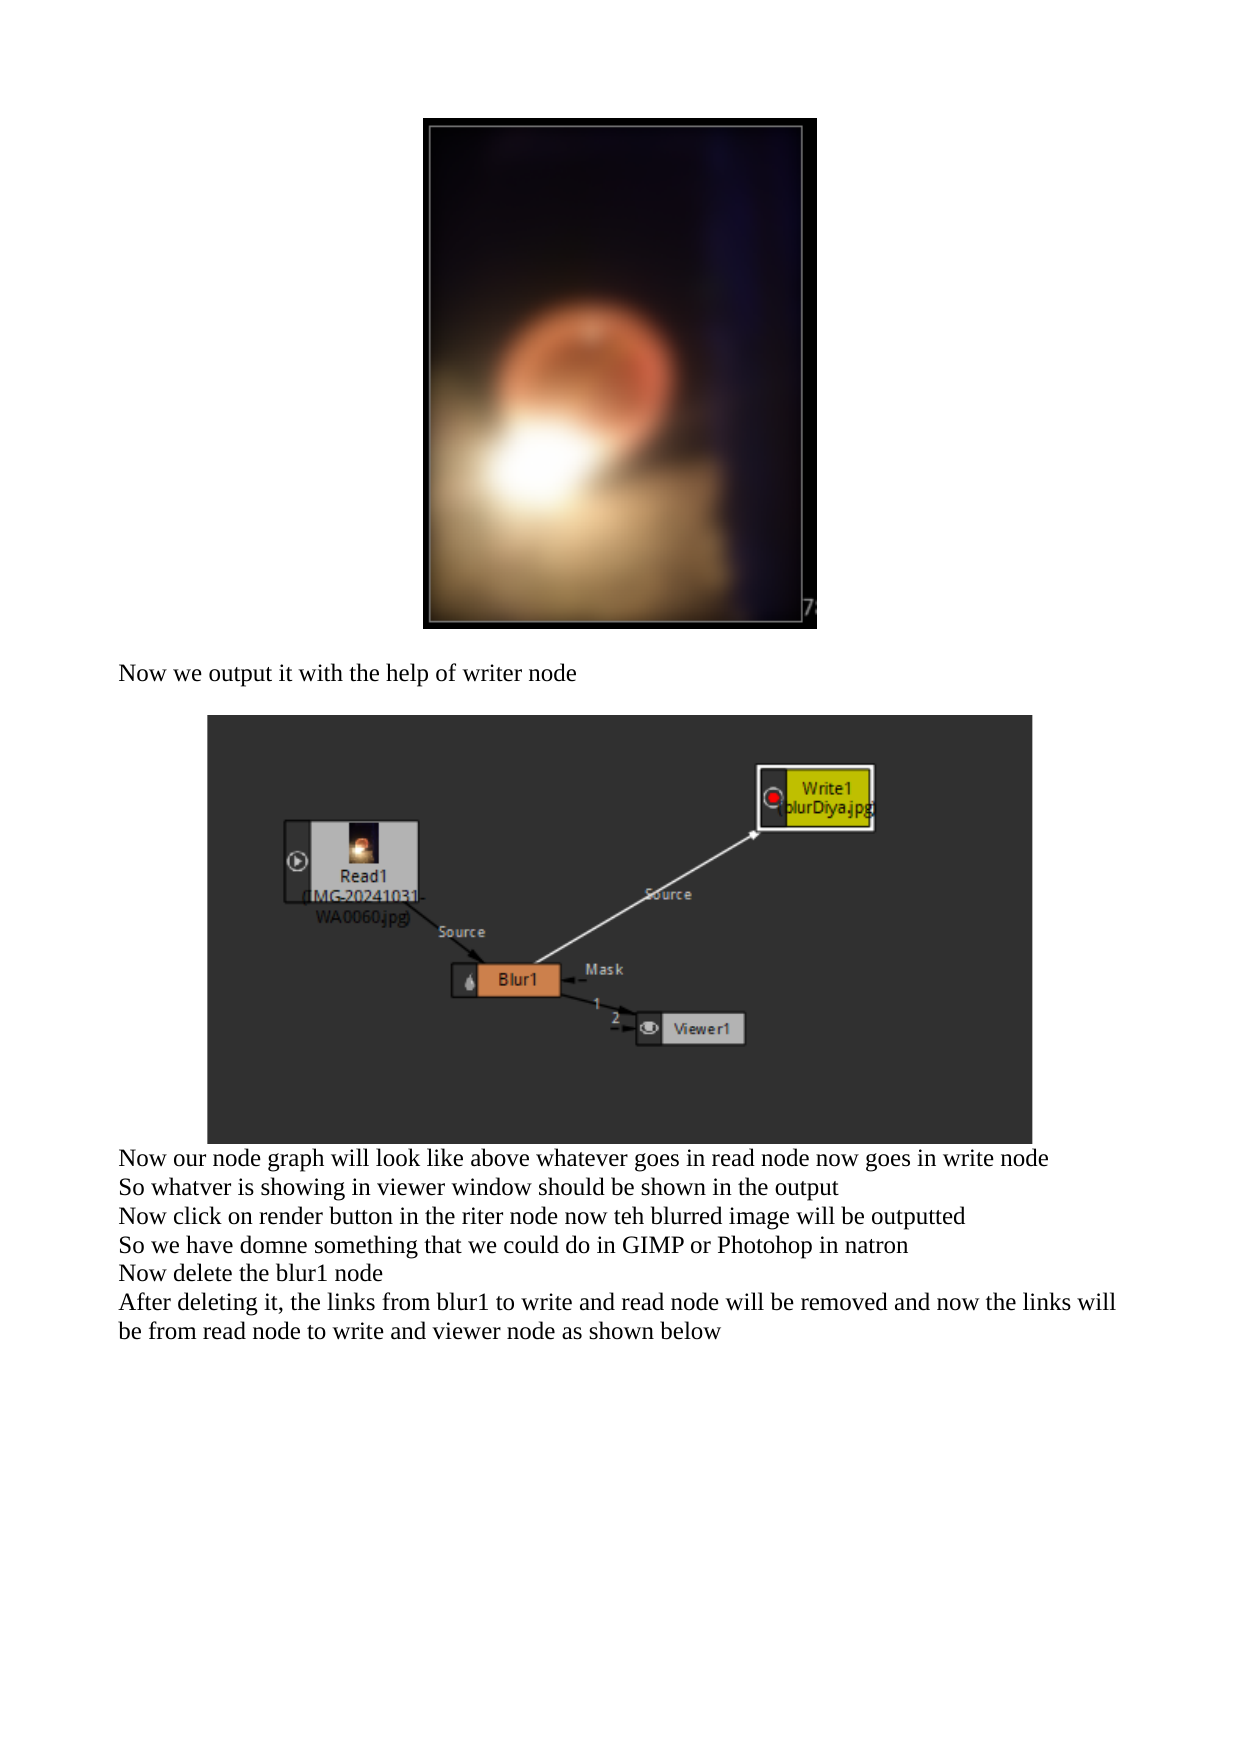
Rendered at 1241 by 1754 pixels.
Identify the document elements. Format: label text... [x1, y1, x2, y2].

text So we have domne something that we could do in GIMP or Photohop in natron [118, 1230, 1122, 1258]
picture [207, 715, 1033, 1144]
text Now our node graph will look like above whatever goes in read node now goes in write node [118, 715, 1122, 1172]
text Now delete the blur1 node [118, 1258, 1122, 1287]
picture [423, 118, 817, 629]
text Now click on render button in the riter node now teh blurred image will be outputted [118, 1201, 1122, 1230]
text After deleting it, the links from blur1 to write and read node will be removed and now the links will be from read node to write and viewer node as shown below [118, 1287, 1122, 1345]
text So whatver is showing in viewer window should be shown in the output [118, 1172, 1122, 1201]
text Now we output it with the help of writer node [118, 658, 1122, 687]
